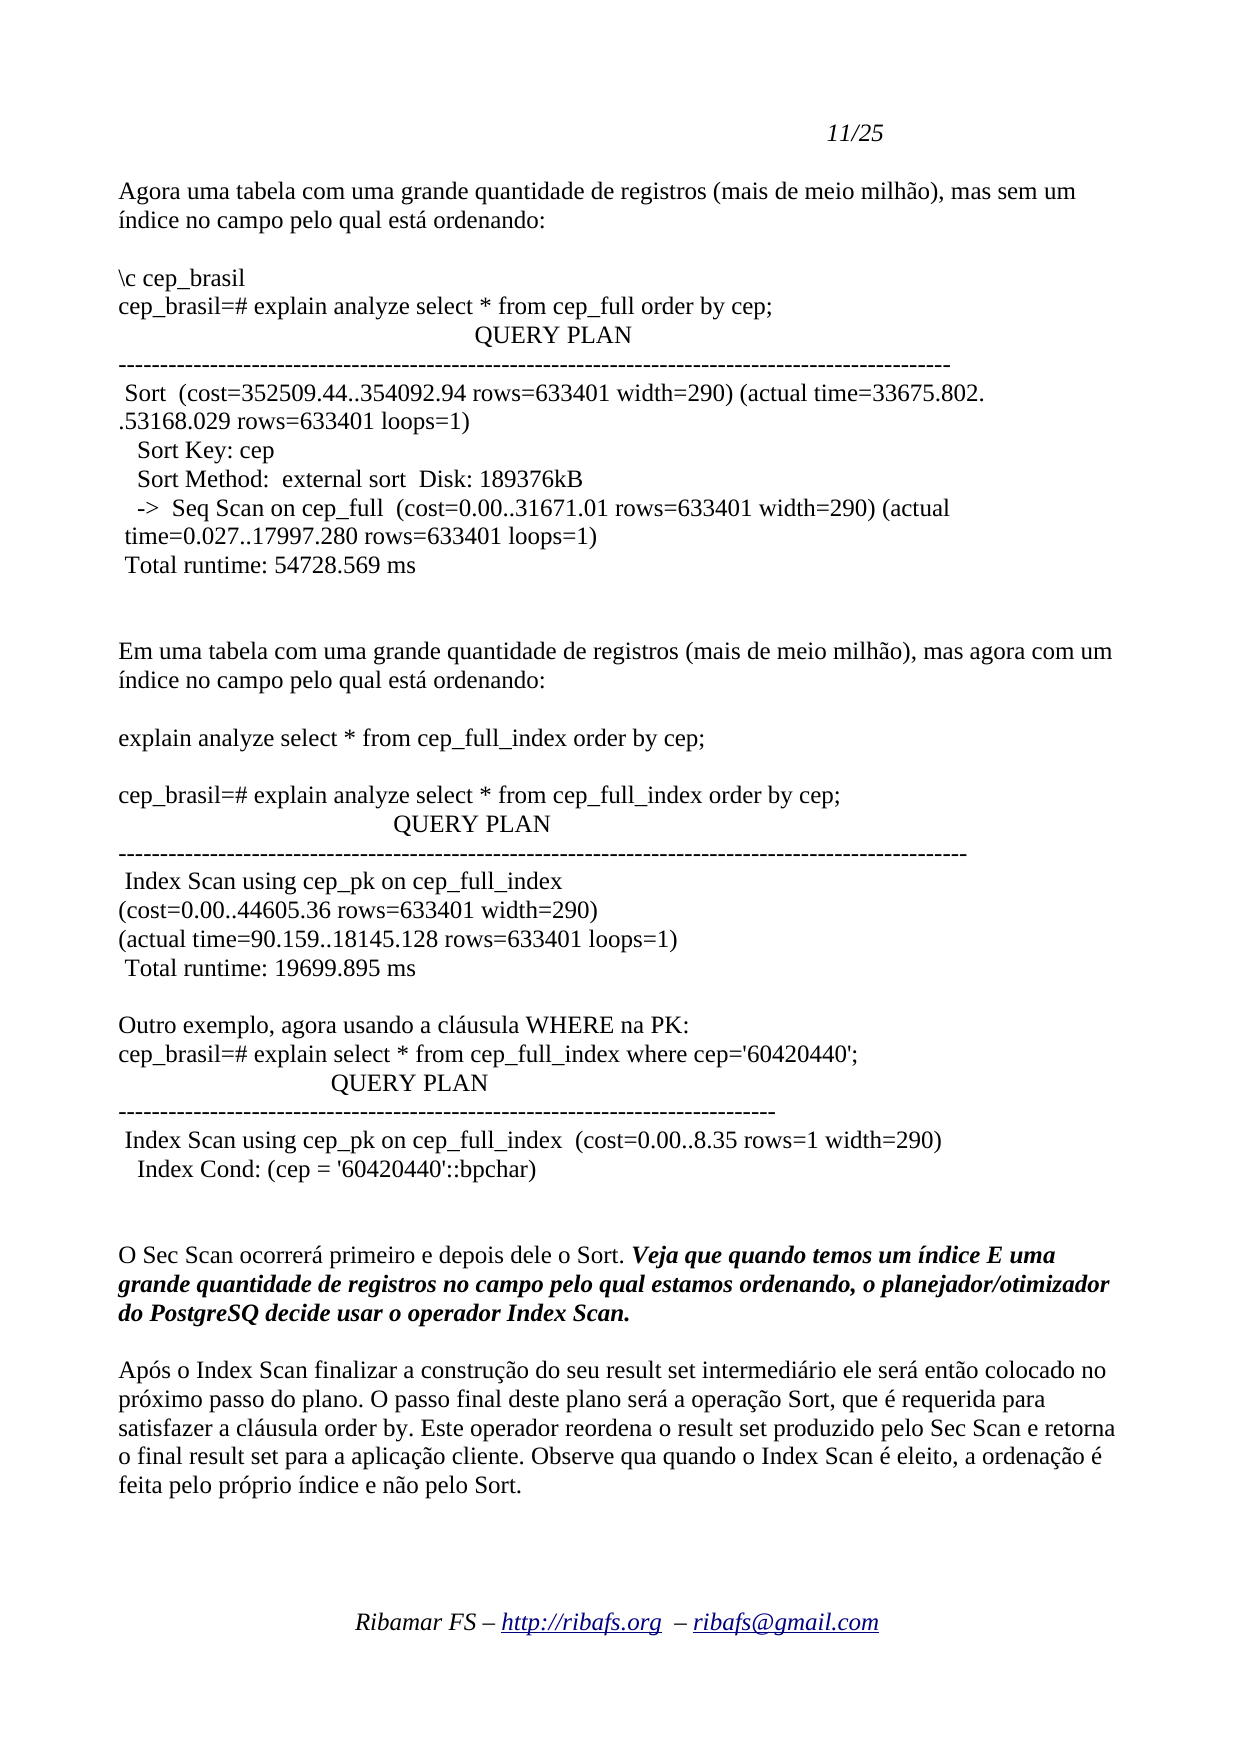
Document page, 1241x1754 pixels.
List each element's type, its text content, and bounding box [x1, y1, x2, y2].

text cep_brasil=# explain select * from cep_full_index where cep='60420440'; [118, 1039, 1122, 1068]
text -> Seq Scan on cep_full (cost=0.00..31671.01 rows=633401 width=290) (actual [118, 493, 1122, 521]
text ------------------------------------------------------------------------------- [118, 1096, 1122, 1125]
text O Sec Scan ocorrerá primeiro e depois dele o Sort. Veja que quando temos um índice E uma grande quantidade de registros no campo pelo qual estamos ordenando, o planejador/otimizador do PostgreSQ decide usar o operador Index Scan. [118, 1240, 1122, 1326]
text Total runtime: 19699.895 ms [118, 953, 1122, 981]
text Sort Key: cep [118, 435, 1122, 464]
text Sort (cost=352509.44..354092.94 rows=633401 width=290) (actual time=33675.802. [118, 378, 1122, 406]
text Agora uma tabela com uma grande quantidade de registros (mais de meio milhão), mas sem um índice no campo pelo qual está ordenando: [118, 176, 1122, 234]
text cep_brasil=# explain analyze select * from cep_full_index order by cep; [118, 780, 1122, 809]
text Index Scan using cep_pk on cep_full_index (cost=0.00..8.35 rows=1 width=290) [118, 1125, 1122, 1154]
text QUERY PLAN [118, 320, 1122, 349]
text Sort Method: external sort Disk: 189376kB [118, 464, 1122, 493]
text Em uma tabela com uma grande quantidade de registros (mais de meio milhão), mas agora com um índice no campo pelo qual está ordenando: [118, 636, 1122, 694]
text ------------------------------------------------------------------------------------------------------ [118, 838, 1122, 866]
text Após o Index Scan finalizar a construção do seu result set intermediário ele será então colocado no próximo passo do plano. O passo final deste plano será a operação Sort, que é requerida para satisfazer a cláusula order by. Este operador reordena o result set produzido pelo Sec Scan e retorna o final result set para a aplicação cliente. Observe qua quando o Index Scan é eleito, a ordenação é feita pelo próprio índice e não pelo Sort. [118, 1355, 1122, 1499]
text cep_brasil=# explain analyze select * from cep_full order by cep; [118, 291, 1122, 320]
text ---------------------------------------------------------------------------------------------------- [118, 349, 1122, 378]
text QUERY PLAN [118, 1068, 1122, 1096]
text time=0.027..17997.280 rows=633401 loops=1) [118, 521, 1122, 550]
text Index Cond: (cep = '60420440'::bpchar) [118, 1154, 1122, 1183]
text (cost=0.00..44605.36 rows=633401 width=290) [118, 895, 1122, 924]
text \c cep_brasil [118, 263, 1122, 291]
text Index Scan using cep_pk on cep_full_index [118, 866, 1122, 895]
text Total runtime: 54728.569 ms [118, 550, 1122, 579]
text Outro exemplo, agora usando a cláusula WHERE na PK: [118, 1010, 1122, 1039]
text QUERY PLAN [118, 809, 1122, 838]
text explain analyze select * from cep_full_index order by cep; [118, 723, 1122, 751]
text (actual time=90.159..18145.128 rows=633401 loops=1) [118, 924, 1122, 953]
text .53168.029 rows=633401 loops=1) [118, 406, 1122, 435]
